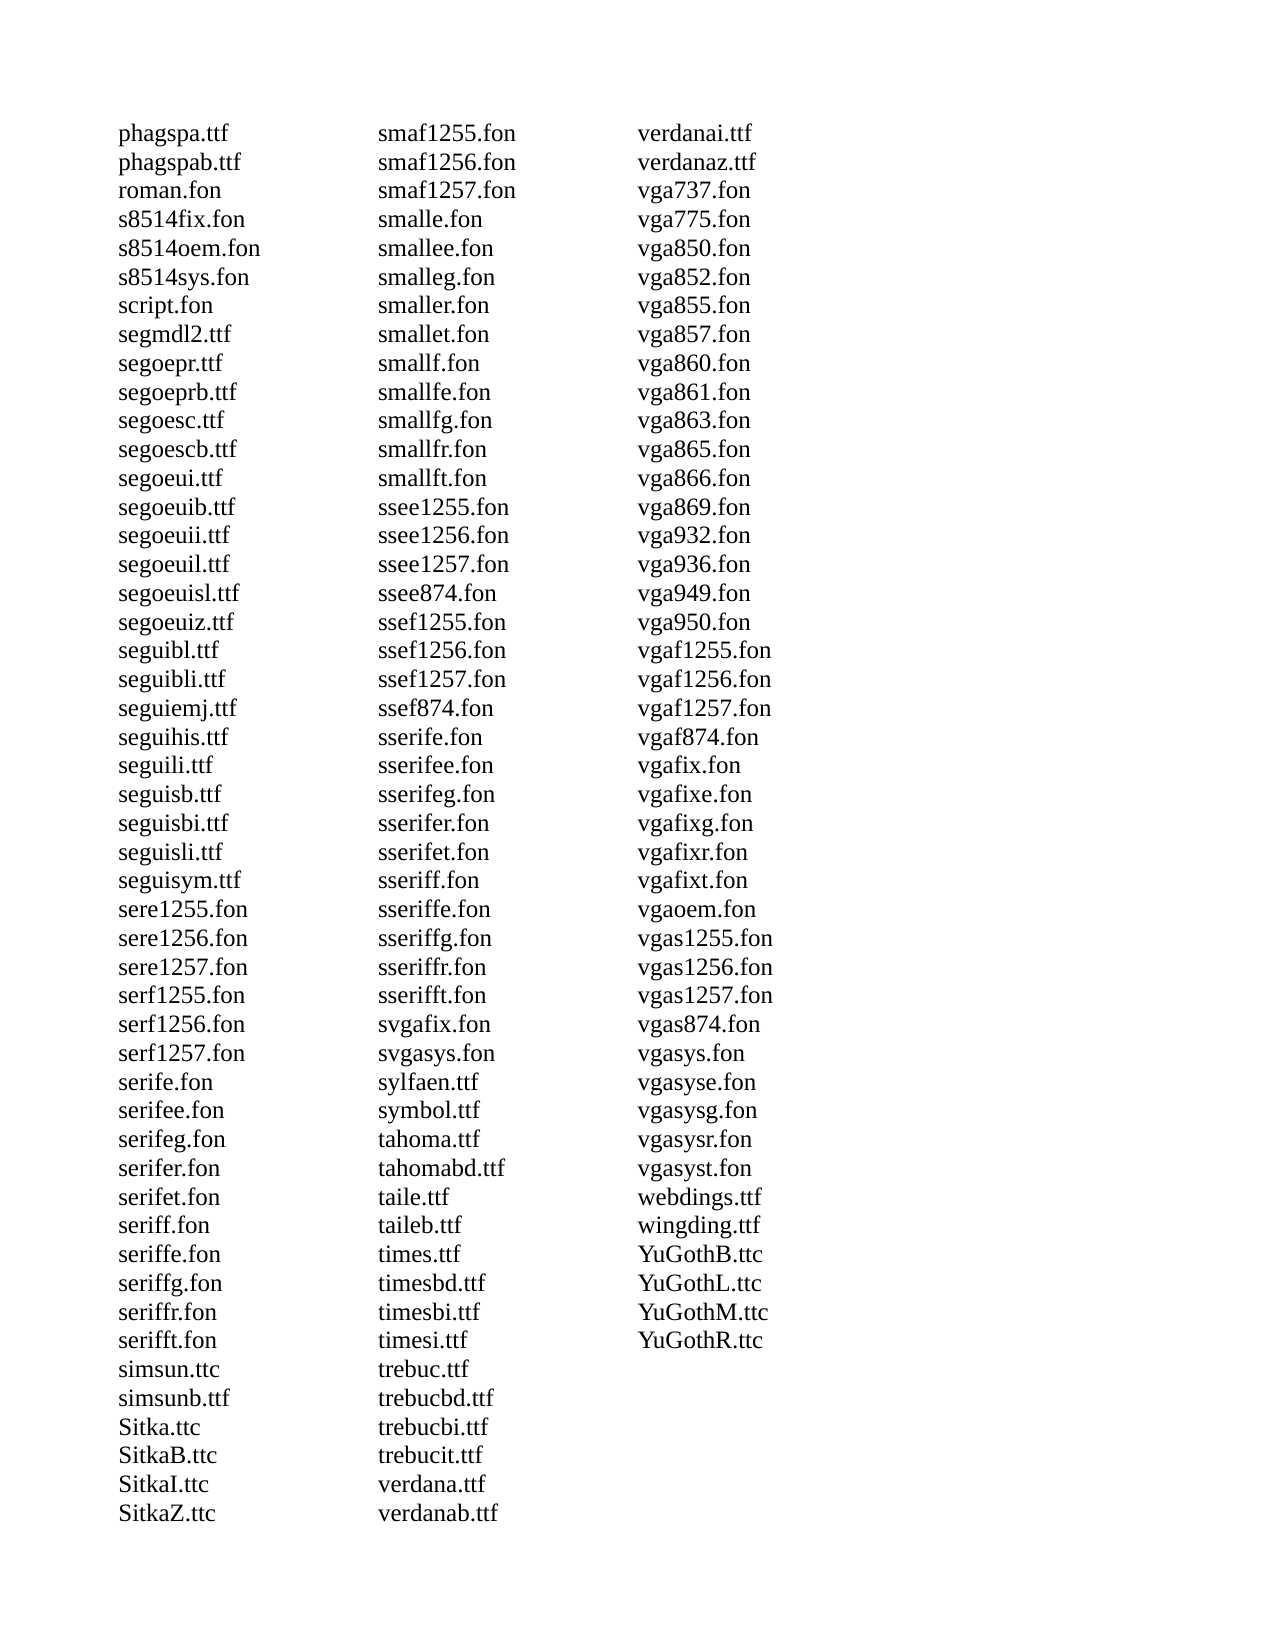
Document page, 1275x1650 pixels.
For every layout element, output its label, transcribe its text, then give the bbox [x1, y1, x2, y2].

text seriffg.fon [118, 1268, 378, 1297]
text s8514sys.fon [118, 262, 378, 291]
text smallet.fon [378, 319, 637, 348]
text ssee1257.fon [378, 549, 637, 578]
text vgasyse.fon [637, 1067, 897, 1096]
text simsun.ttc [118, 1354, 378, 1383]
text vga863.fon [637, 406, 897, 434]
text vga855.fon [637, 291, 897, 319]
text serifeg.fon [118, 1124, 378, 1153]
text vga936.fon [637, 549, 897, 578]
text roman.fon [118, 176, 378, 204]
text segoesc.ttf [118, 406, 378, 434]
text sseriffe.fon [378, 894, 637, 923]
text svgasys.fon [378, 1038, 637, 1067]
text vgas1255.fon [637, 923, 897, 952]
text serife.fon [118, 1067, 378, 1096]
text segoeuii.ttf [118, 521, 378, 549]
text vgafix.fon [637, 751, 897, 779]
text vga857.fon [637, 319, 897, 348]
text vgaf1256.fon [637, 664, 897, 693]
text serf1256.fon [118, 1009, 378, 1038]
text taileb.ttf [378, 1211, 637, 1239]
text seguili.ttf [118, 751, 378, 779]
text serf1255.fon [118, 981, 378, 1009]
text serifft.fon [118, 1326, 378, 1354]
text smallfg.fon [378, 406, 637, 434]
text simsunb.ttf [118, 1383, 378, 1412]
text s8514oem.fon [118, 233, 378, 262]
text verdanaz.ttf [637, 147, 897, 176]
text segoescb.ttf [118, 434, 378, 463]
text smallfe.fon [378, 377, 637, 406]
text verdana.ttf [378, 1469, 637, 1498]
text vga950.fon [637, 607, 897, 636]
text tahoma.ttf [378, 1124, 637, 1153]
text sserifee.fon [378, 751, 637, 779]
text smallft.fon [378, 463, 637, 492]
text segoeuisl.ttf [118, 578, 378, 607]
text segoeuib.ttf [118, 492, 378, 521]
text vgasysg.fon [637, 1096, 897, 1124]
text vga775.fon [637, 204, 897, 233]
text timesi.ttf [378, 1326, 637, 1354]
text vgaf1257.fon [637, 693, 897, 722]
text taile.ttf [378, 1182, 637, 1211]
text seguibl.ttf [118, 636, 378, 664]
text vga850.fon [637, 233, 897, 262]
text verdanab.ttf [378, 1498, 637, 1527]
text serifee.fon [118, 1096, 378, 1124]
text smaller.fon [378, 291, 637, 319]
text sseriffr.fon [378, 952, 637, 981]
text sserifeg.fon [378, 779, 637, 808]
text YuGothL.ttc [637, 1268, 897, 1297]
text smalleg.fon [378, 262, 637, 291]
text ssee874.fon [378, 578, 637, 607]
text vgasysr.fon [637, 1124, 897, 1153]
text ssee1255.fon [378, 492, 637, 521]
text sserifet.fon [378, 837, 637, 866]
text sere1257.fon [118, 952, 378, 981]
text segoeuil.ttf [118, 549, 378, 578]
text smaf1256.fon [378, 147, 637, 176]
text seriff.fon [118, 1211, 378, 1239]
text serifet.fon [118, 1182, 378, 1211]
text seriffr.fon [118, 1297, 378, 1326]
text segoeuiz.ttf [118, 607, 378, 636]
text vgasys.fon [637, 1038, 897, 1067]
text svgafix.fon [378, 1009, 637, 1038]
text vgaf1255.fon [637, 636, 897, 664]
text YuGothM.ttc [637, 1297, 897, 1326]
text verdanai.ttf [637, 118, 897, 147]
text sseriff.fon [378, 866, 637, 894]
text SitkaI.ttc [118, 1469, 378, 1498]
text symbol.ttf [378, 1096, 637, 1124]
text timesbi.ttf [378, 1297, 637, 1326]
text sserifer.fon [378, 808, 637, 837]
text vgafixr.fon [637, 837, 897, 866]
text seguihis.ttf [118, 722, 378, 751]
text sere1255.fon [118, 894, 378, 923]
text vga860.fon [637, 348, 897, 377]
text vga852.fon [637, 262, 897, 291]
text vgas1257.fon [637, 981, 897, 1009]
text SitkaZ.ttc [118, 1498, 378, 1527]
text serifer.fon [118, 1153, 378, 1182]
text times.ttf [378, 1239, 637, 1268]
text vgafixe.fon [637, 779, 897, 808]
text script.fon [118, 291, 378, 319]
text seguiemj.ttf [118, 693, 378, 722]
text ssef874.fon [378, 693, 637, 722]
text vga869.fon [637, 492, 897, 521]
text ssef1257.fon [378, 664, 637, 693]
text vgas874.fon [637, 1009, 897, 1038]
text trebuc.ttf [378, 1354, 637, 1383]
text seguisli.ttf [118, 837, 378, 866]
text smalle.fon [378, 204, 637, 233]
text sserifft.fon [378, 981, 637, 1009]
text SitkaB.ttc [118, 1441, 378, 1469]
text phagspa.ttf [118, 118, 378, 147]
text Sitka.ttc [118, 1412, 378, 1441]
text s8514fix.fon [118, 204, 378, 233]
text vga949.fon [637, 578, 897, 607]
text segmdl2.ttf [118, 319, 378, 348]
text smaf1255.fon [378, 118, 637, 147]
text serf1257.fon [118, 1038, 378, 1067]
text trebucit.ttf [378, 1441, 637, 1469]
text seguisb.ttf [118, 779, 378, 808]
text trebucbi.ttf [378, 1412, 637, 1441]
text smallfr.fon [378, 434, 637, 463]
text vga737.fon [637, 176, 897, 204]
text vgafixg.fon [637, 808, 897, 837]
text YuGothR.ttc [637, 1326, 897, 1354]
text smaf1257.fon [378, 176, 637, 204]
text timesbd.ttf [378, 1268, 637, 1297]
text segoeprb.ttf [118, 377, 378, 406]
text seguisym.ttf [118, 866, 378, 894]
text YuGothB.ttc [637, 1239, 897, 1268]
text trebucbd.ttf [378, 1383, 637, 1412]
text vgaoem.fon [637, 894, 897, 923]
text seriffe.fon [118, 1239, 378, 1268]
text seguisbi.ttf [118, 808, 378, 837]
text smallf.fon [378, 348, 637, 377]
text segoeui.ttf [118, 463, 378, 492]
text ssef1255.fon [378, 607, 637, 636]
text sylfaen.ttf [378, 1067, 637, 1096]
text ssef1256.fon [378, 636, 637, 664]
text vgafixt.fon [637, 866, 897, 894]
text phagspab.ttf [118, 147, 378, 176]
text sserife.fon [378, 722, 637, 751]
text vga861.fon [637, 377, 897, 406]
text vga865.fon [637, 434, 897, 463]
text vga932.fon [637, 521, 897, 549]
text seguibli.ttf [118, 664, 378, 693]
text ssee1256.fon [378, 521, 637, 549]
text sere1256.fon [118, 923, 378, 952]
text vgas1256.fon [637, 952, 897, 981]
text segoepr.ttf [118, 348, 378, 377]
text vgaf874.fon [637, 722, 897, 751]
text smallee.fon [378, 233, 637, 262]
text vga866.fon [637, 463, 897, 492]
text vgasyst.fon [637, 1153, 897, 1182]
text sseriffg.fon [378, 923, 637, 952]
text tahomabd.ttf [378, 1153, 637, 1182]
text webdings.ttf [637, 1182, 897, 1211]
text wingding.ttf [637, 1211, 897, 1239]
